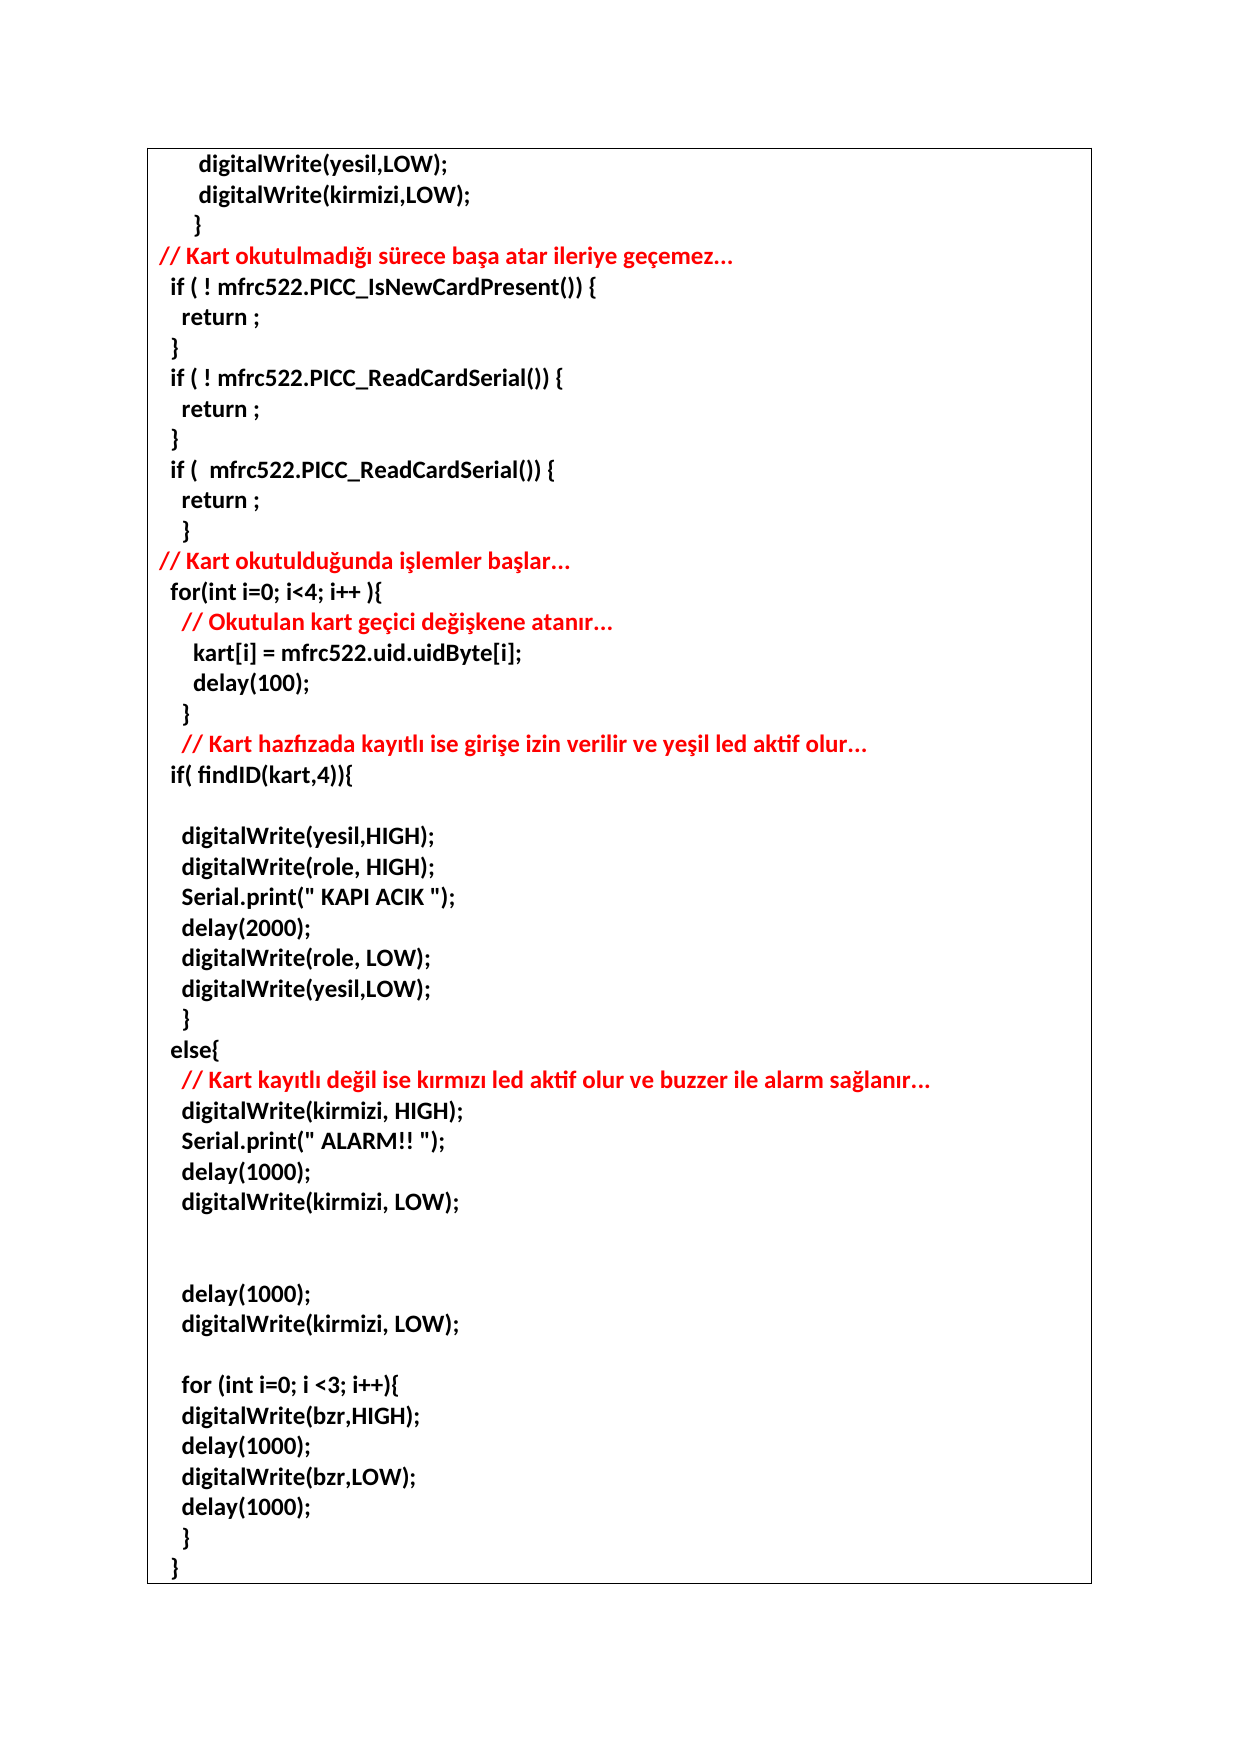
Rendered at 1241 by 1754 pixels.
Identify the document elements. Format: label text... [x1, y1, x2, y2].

table_header digitalWrite(yesil,LOW); digitalWrite(kirmizi,LOW); } // Kart okutulmadığı sürece başa atar ileriye geçemez... if ( ! mfrc522.PICC_IsNewCardPresent()) { return ; } if ( ! mfrc522.PICC_ReadCardSerial()) { return ; } if ( mfrc522.PICC_ReadCardSerial()) { return ; } // Kart okutulduğunda işlemler başlar... for(int i=0; i<4; i++ ){ // Okutulan kart geçici değişkene atanır... kart[i] = mfrc522.uid.uidByte[i]; delay(100); } // Kart hazfızada kayıtlı ise girişe izin verilir ve yeşil led aktif olur... if( findID(kart,4)){ digitalWrite(yesil,HIGH); digitalWrite(role, HIGH); Serial.print(" KAPI ACIK "); delay(2000); digitalWrite(role, LOW); digitalWrite(yesil,LOW); } else{ // Kart kayıtlı değil ise kırmızı led aktif olur ve buzzer ile alarm sağlanır... digitalWrite(kirmizi, HIGH); Serial.print(" ALARM!! "); delay(1000); digitalWrite(kirmizi, LOW); delay(1000); digitalWrite(kirmizi, LOW); for (int i=0; i <3; i++){ digitalWrite(bzr,HIGH); delay(1000); digitalWrite(bzr,LOW); delay(1000); } } [148, 149, 1091, 1583]
